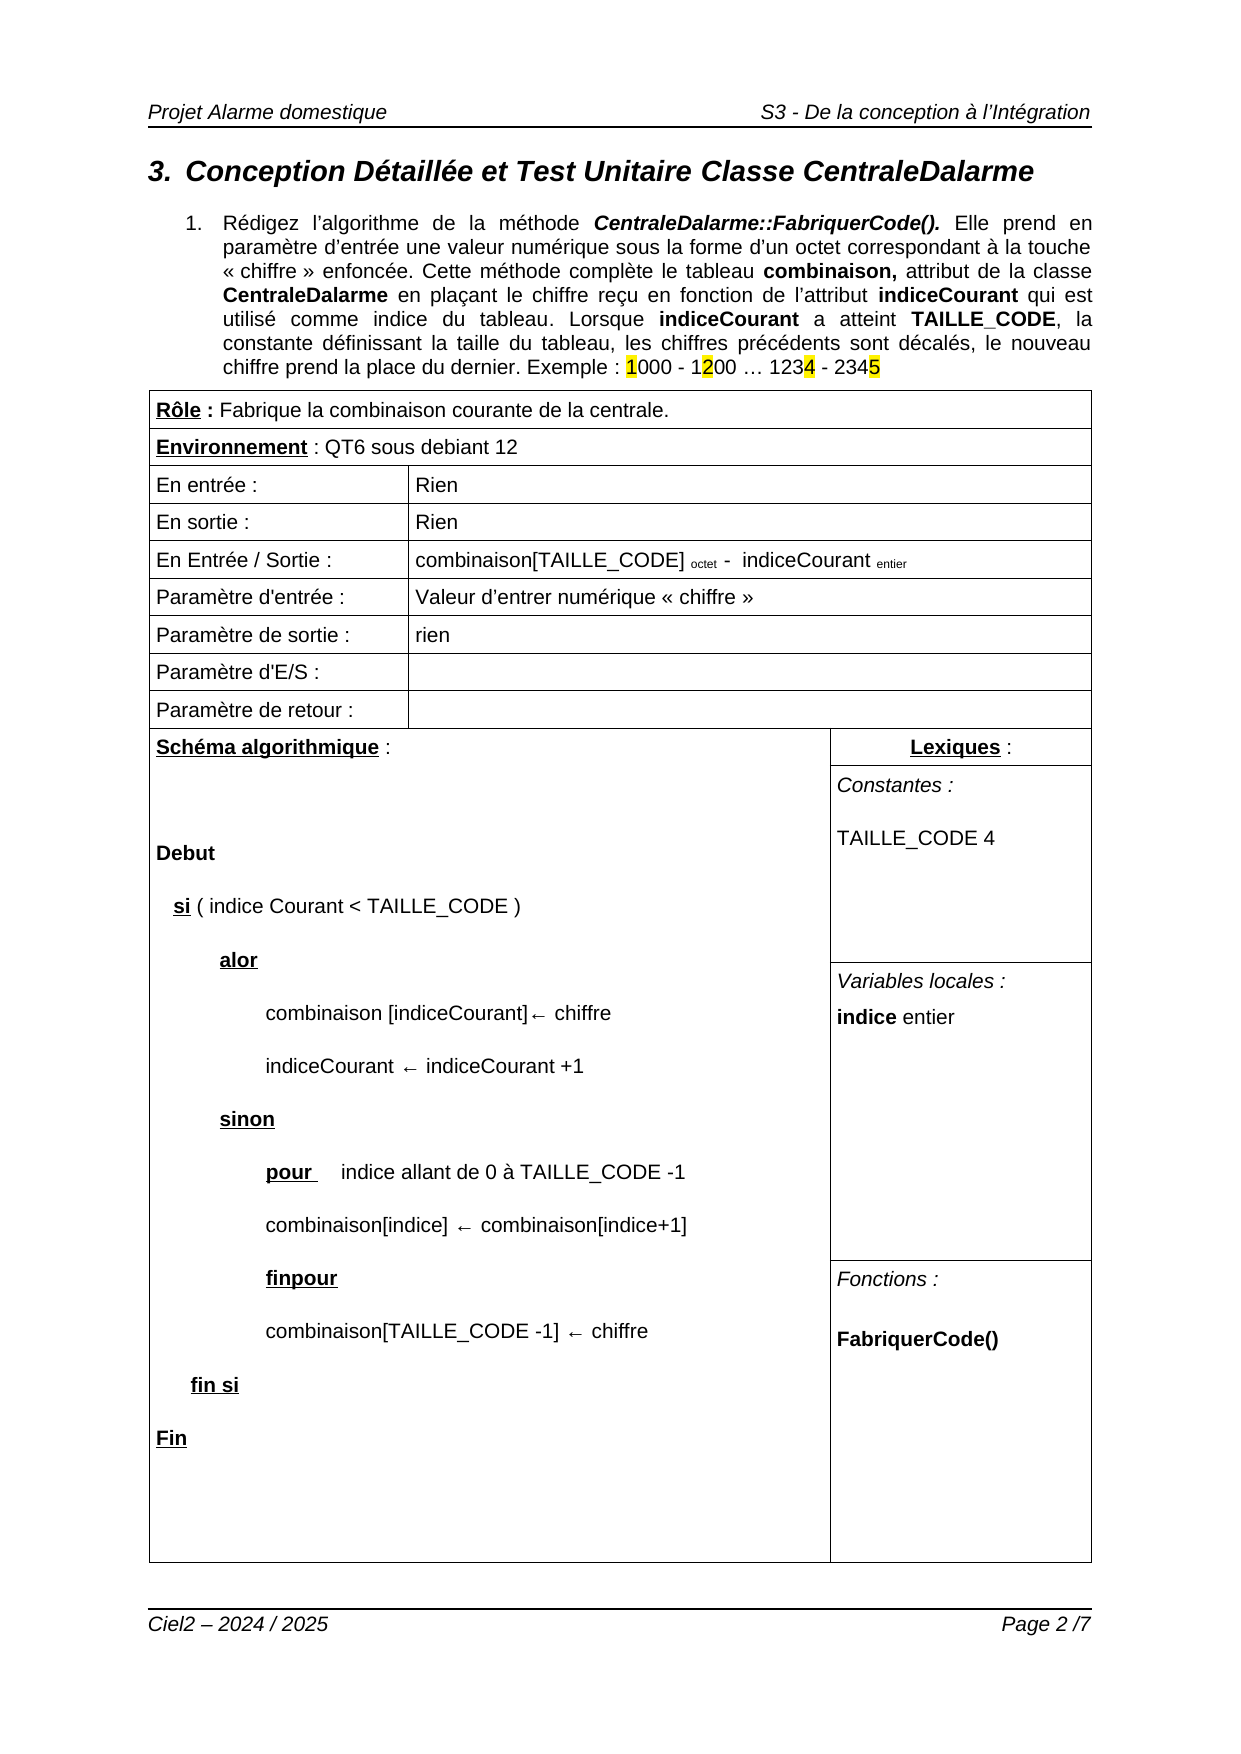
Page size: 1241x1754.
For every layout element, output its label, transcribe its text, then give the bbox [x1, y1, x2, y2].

table_cell En entrée : [150, 466, 408, 503]
table_header Rôle : Fabrique la combinaison courante de la centrale. [150, 391, 1091, 428]
table_cell En sortie : [150, 504, 408, 540]
table_cell Paramètre de retour : [150, 691, 408, 728]
table_cell [409, 654, 1091, 690]
table_cell Lexiques : [831, 729, 1091, 765]
table_cell Valeur d’entrer numérique « chiffre » [409, 579, 1091, 615]
table_cell En Entrée / Sortie : [150, 541, 408, 578]
table_cell Rien [409, 466, 1091, 503]
table_cell Paramètre de sortie : [150, 616, 408, 653]
table_cell Constantes : TAILLE_CODE 4 [831, 766, 1091, 962]
subtitle Conception Détaillée et Test Unitaire Classe CentraleDalarme [148, 154, 1092, 187]
table_cell Fonctions : FabriquerCode() [831, 1261, 1091, 1562]
table_cell [409, 691, 1091, 728]
table_cell Rien [409, 504, 1091, 540]
table_cell rien [409, 616, 1091, 653]
table_cell combinaison[TAILLE_CODE] octet - indiceCourant entier [409, 541, 1091, 578]
table_cell Paramètre d'E/S : [150, 654, 408, 690]
table_cell Variables locales : indice entier [831, 963, 1091, 1259]
table_cell Environnement : QT6 sous debiant 12 [150, 429, 1091, 465]
list Rédigez l’algorithme de la méthode CentraleDalarme::FabriquerCode(). Elle prend en paramètre d’entrée une valeur numérique sous la forme d’un octet correspondant à la touche « chiffre » enfoncée. Cette méthode complète le tableau combinaison, attribut de la classe CentraleDalarme en plaçant le chiffre reçu en fonction de l’attribut indiceCourant qui est utilisé comme indice du tableau. Lorsque indiceCourant a atteint TAILLE_CODE, la constante définissant la taille du tableau, les chiffres précédents sont décalés, le nouveau chiffre prend la place du dernier. Exemple : 1000 - 1200 … 1234 - 2345 [185, 211, 1092, 378]
table_cell Paramètre d'entrée : [150, 579, 408, 615]
table_cell Schéma algorithmique : Debut si ( indice Courant < TAILLE_CODE ) alor combinaison [indiceCourant]← chiffre indiceCourant ← indiceCourant +1 sinon pour indice allant de 0 à TAILLE_CODE -1 combinaison[indice] ← combinaison[indice+1] finpour combinaison[TAILLE_CODE -1] ← chiffre fin si Fin [150, 729, 830, 1562]
